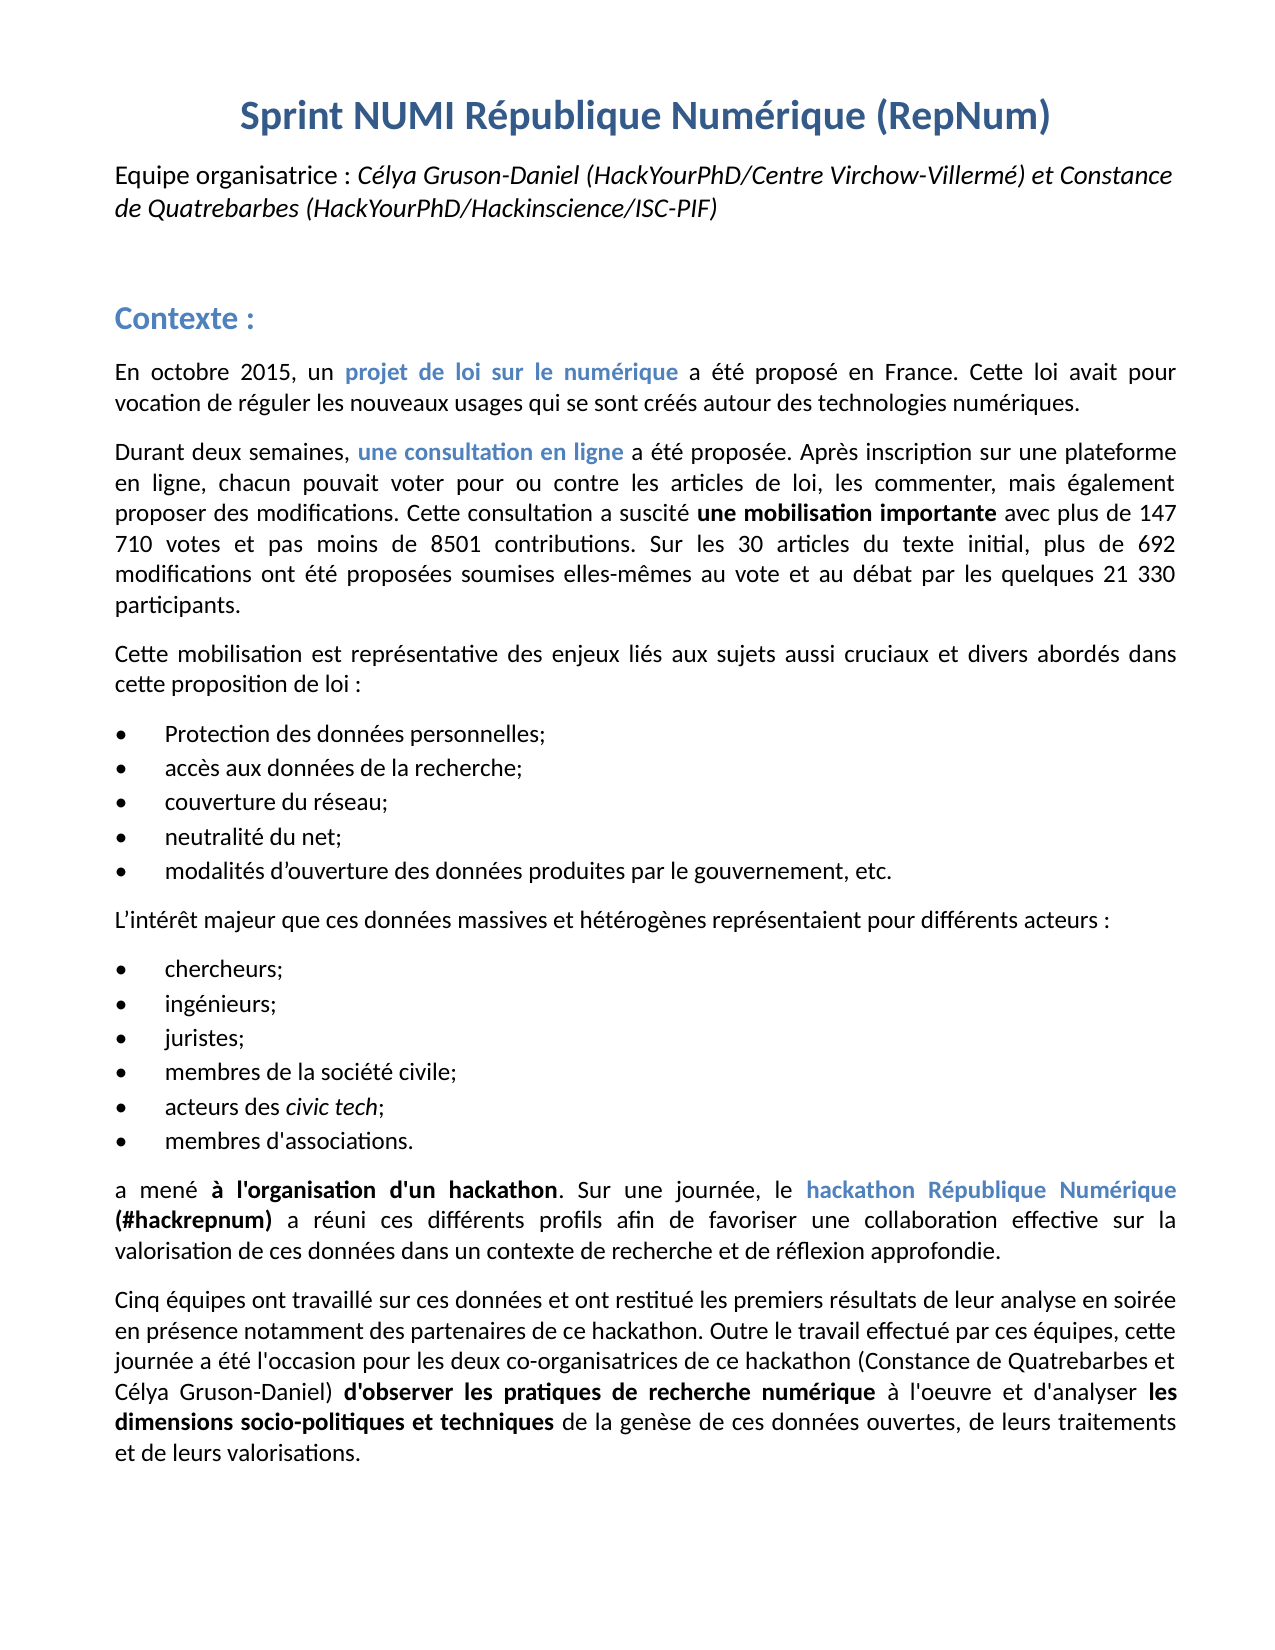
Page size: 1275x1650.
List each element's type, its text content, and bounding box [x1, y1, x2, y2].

text Durant deux semaines, une consultation en ligne a été proposée. Après inscription sur une plateforme en ligne, chacun pouvait voter pour ou contre les articles de loi, les commenter, mais également proposer des modifications. Cette consultation a suscité une mobilisation importante avec plus de 147 710 votes et pas moins de 8501 contributions. Sur les 30 articles du texte initial, plus de 692 modifications ont été proposées soumises elles-mêmes au vote et au débat par les quelques 21 330 participants. [114, 436, 1177, 619]
list couverture du réseau; [114, 786, 1177, 817]
text Cette mobilisation est représentative des enjeux liés aux sujets aussi cruciaux et divers abordés dans cette proposition de loi : [114, 638, 1177, 699]
text a mené à l'organisation d'un hackathon. Sur une journée, le hackathon République Numérique (#hackrepnum) a réuni ces différents profils afin de favoriser une collaboration effective sur la valorisation de ces données dans un contexte de recherche et de réflexion approfondie. [114, 1174, 1177, 1266]
text L’intérêt majeur que ces données massives et hétérogènes représentaient pour différents acteurs : [114, 904, 1177, 935]
list accès aux données de la recherche; [114, 752, 1177, 783]
subtitle Sprint NUMI République Numérique (RepNum) [114, 89, 1177, 139]
text Equipe organisatrice : Célya Gruson-Daniel (HackYourPhD/Centre Virchow-Villermé) et Constance de Quatrebarbes (HackYourPhD/Hackinscience/ISC-PIF) [114, 158, 1177, 224]
list ingénieurs; [114, 988, 1177, 1018]
list membres de la société civile; [114, 1056, 1177, 1087]
list neutralité du net; [114, 821, 1177, 851]
list juristes; [114, 1022, 1177, 1053]
text Cinq équipes ont travaillé sur ces données et ont restitué les premiers résultats de leur analyse en soirée en présence notamment des partenaires de ce hackathon. Outre le travail effectué par ces équipes, cette journée a été l'occasion pour les deux co-organisatrices de ce hackathon (Constance de Quatrebarbes et Célya Gruson-Daniel) d'observer les pratiques de recherche numérique à l'oeuvre et d'analyser les dimensions socio-politiques et techniques de la genèse de ces données ouvertes, de leurs traitements et de leurs valorisations. [114, 1284, 1177, 1468]
list chercheurs; [114, 953, 1177, 984]
list membres d'associations. [114, 1125, 1177, 1155]
list modalités d’ouverture des données produites par le gouvernement, etc. [114, 855, 1177, 886]
text En octobre 2015, un projet de loi sur le numérique a été proposé en France. Cette loi avait pour vocation de réguler les nouveaux usages qui se sont créés autour des technologies numériques. [114, 356, 1177, 417]
list Protection des données personnelles; [114, 718, 1177, 748]
list acteurs des civic tech; [114, 1091, 1177, 1121]
subtitle Contexte : [114, 297, 1177, 338]
